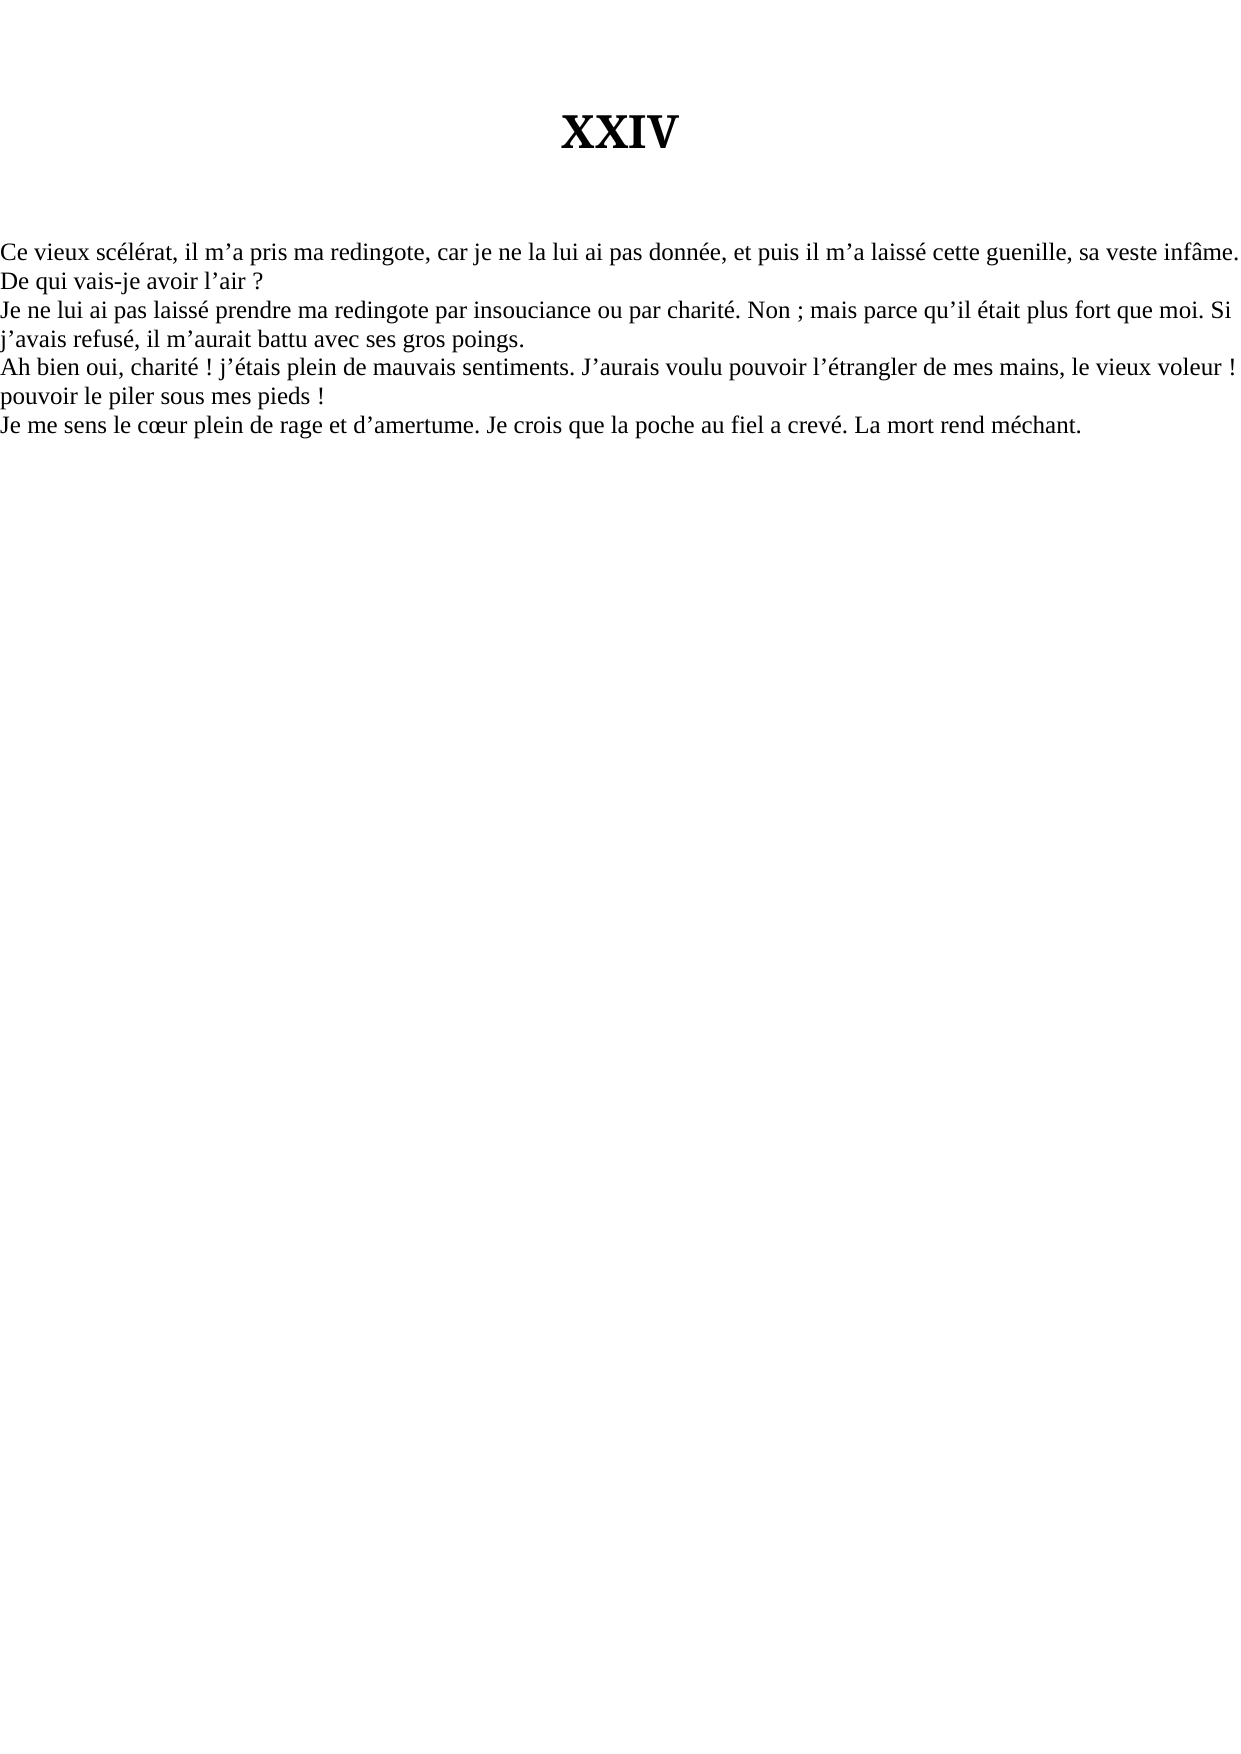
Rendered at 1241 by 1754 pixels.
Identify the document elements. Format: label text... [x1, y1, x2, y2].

text Je ne lui ai pas laissé prendre ma redingote par insouciance ou par charité. Non ; mais parce qu’il était plus fort que moi. Si j’avais refusé, il m’aurait battu avec ses gros poings. [0, 295, 1240, 352]
text Je me sens le cœur plein de rage et d’amertume. Je crois que la poche au fiel a crevé. La mort rend méchant. [0, 410, 1240, 439]
text Ah bien oui, charité ! j’étais plein de mauvais sentiments. J’aurais voulu pouvoir l’étrangler de mes mains, le vieux voleur ! pouvoir le piler sous mes pieds ! [0, 352, 1240, 410]
text Ce vieux scélérat, il m’a pris ma redingote, car je ne la lui ai pas donnée, et puis il m’a laissé cette guenille, sa veste infâme. De qui vais-je avoir l’air ? [0, 237, 1240, 295]
subtitle XXIV [0, 100, 1240, 162]
